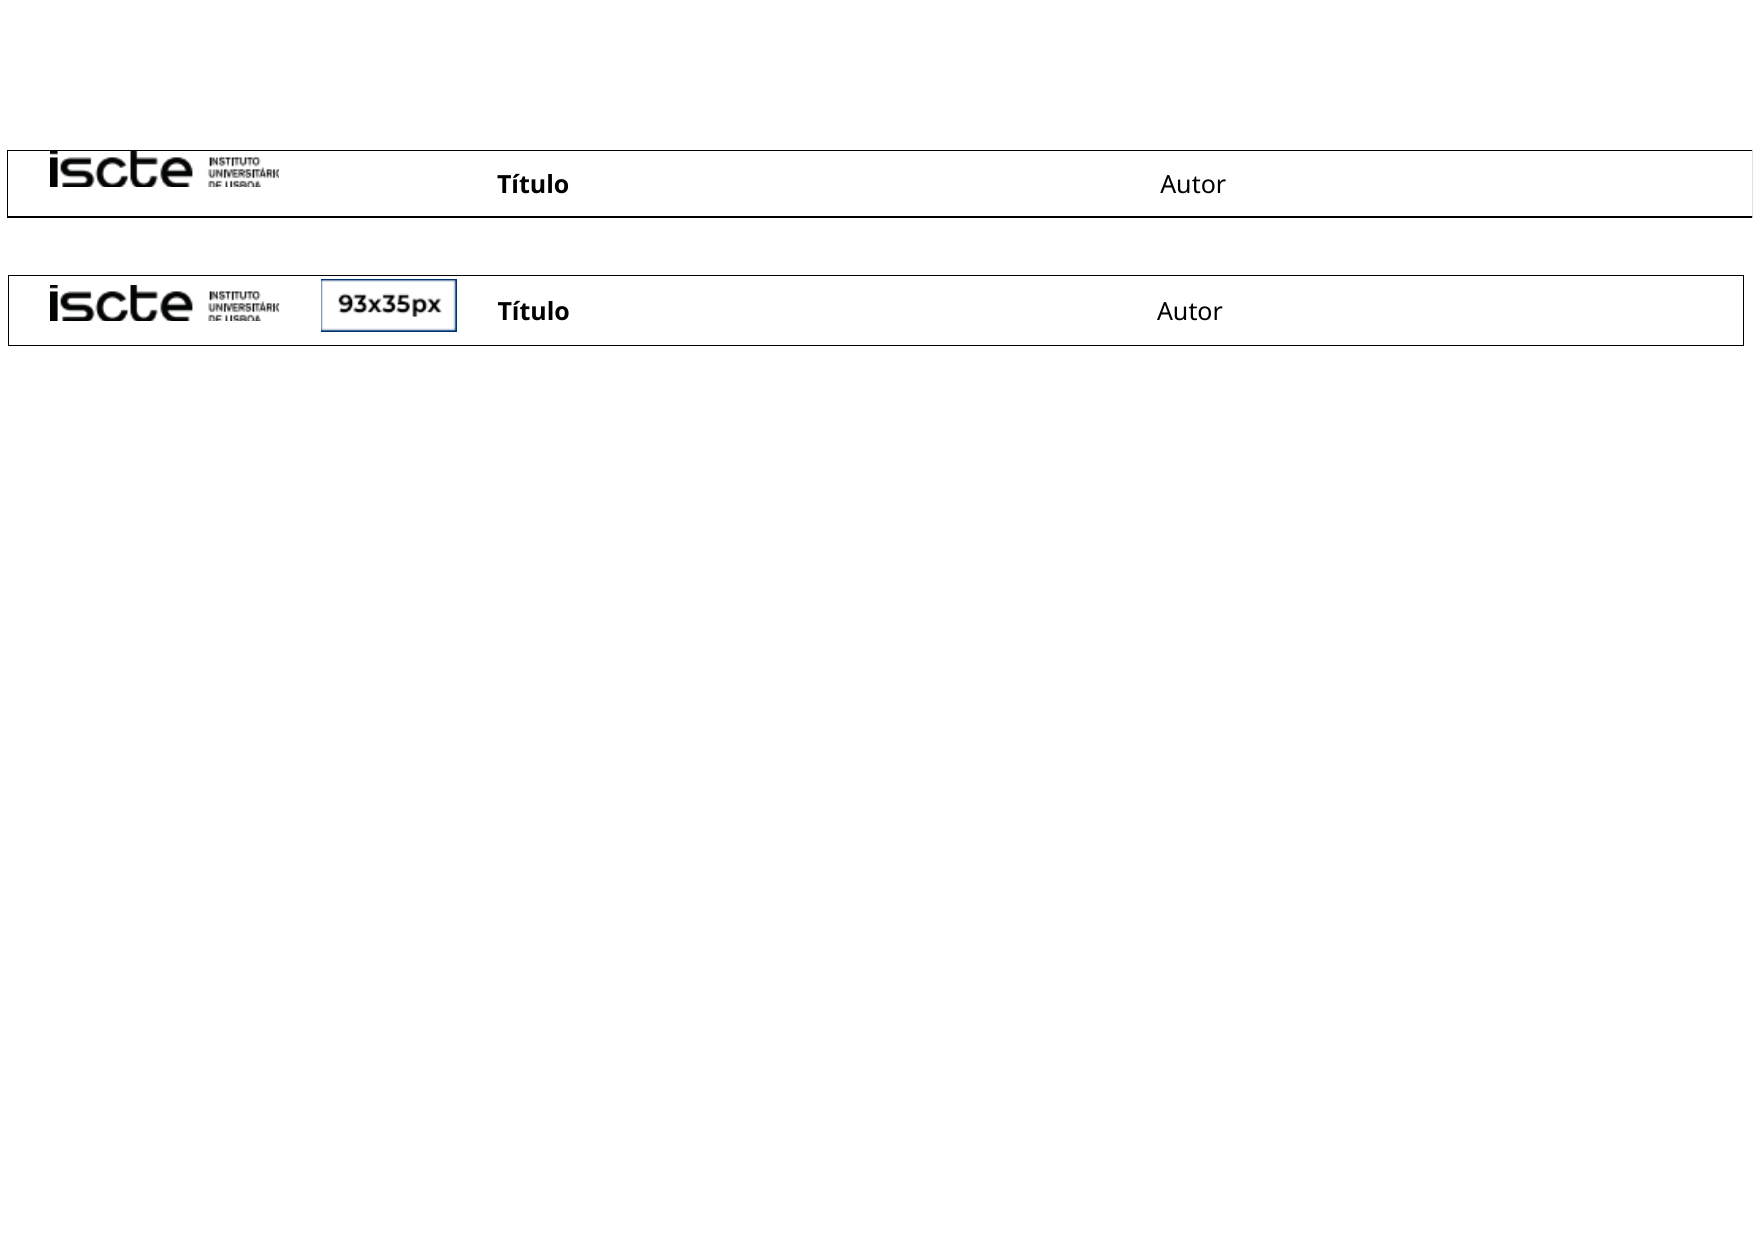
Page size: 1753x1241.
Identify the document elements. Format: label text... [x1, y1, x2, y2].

table_header Título [497, 276, 1157, 345]
table_header Título [497, 151, 1160, 216]
table_header Autor [1157, 276, 1743, 345]
table_header [8, 151, 497, 216]
table_header Autor [1160, 151, 1752, 216]
table_header [9, 276, 497, 345]
